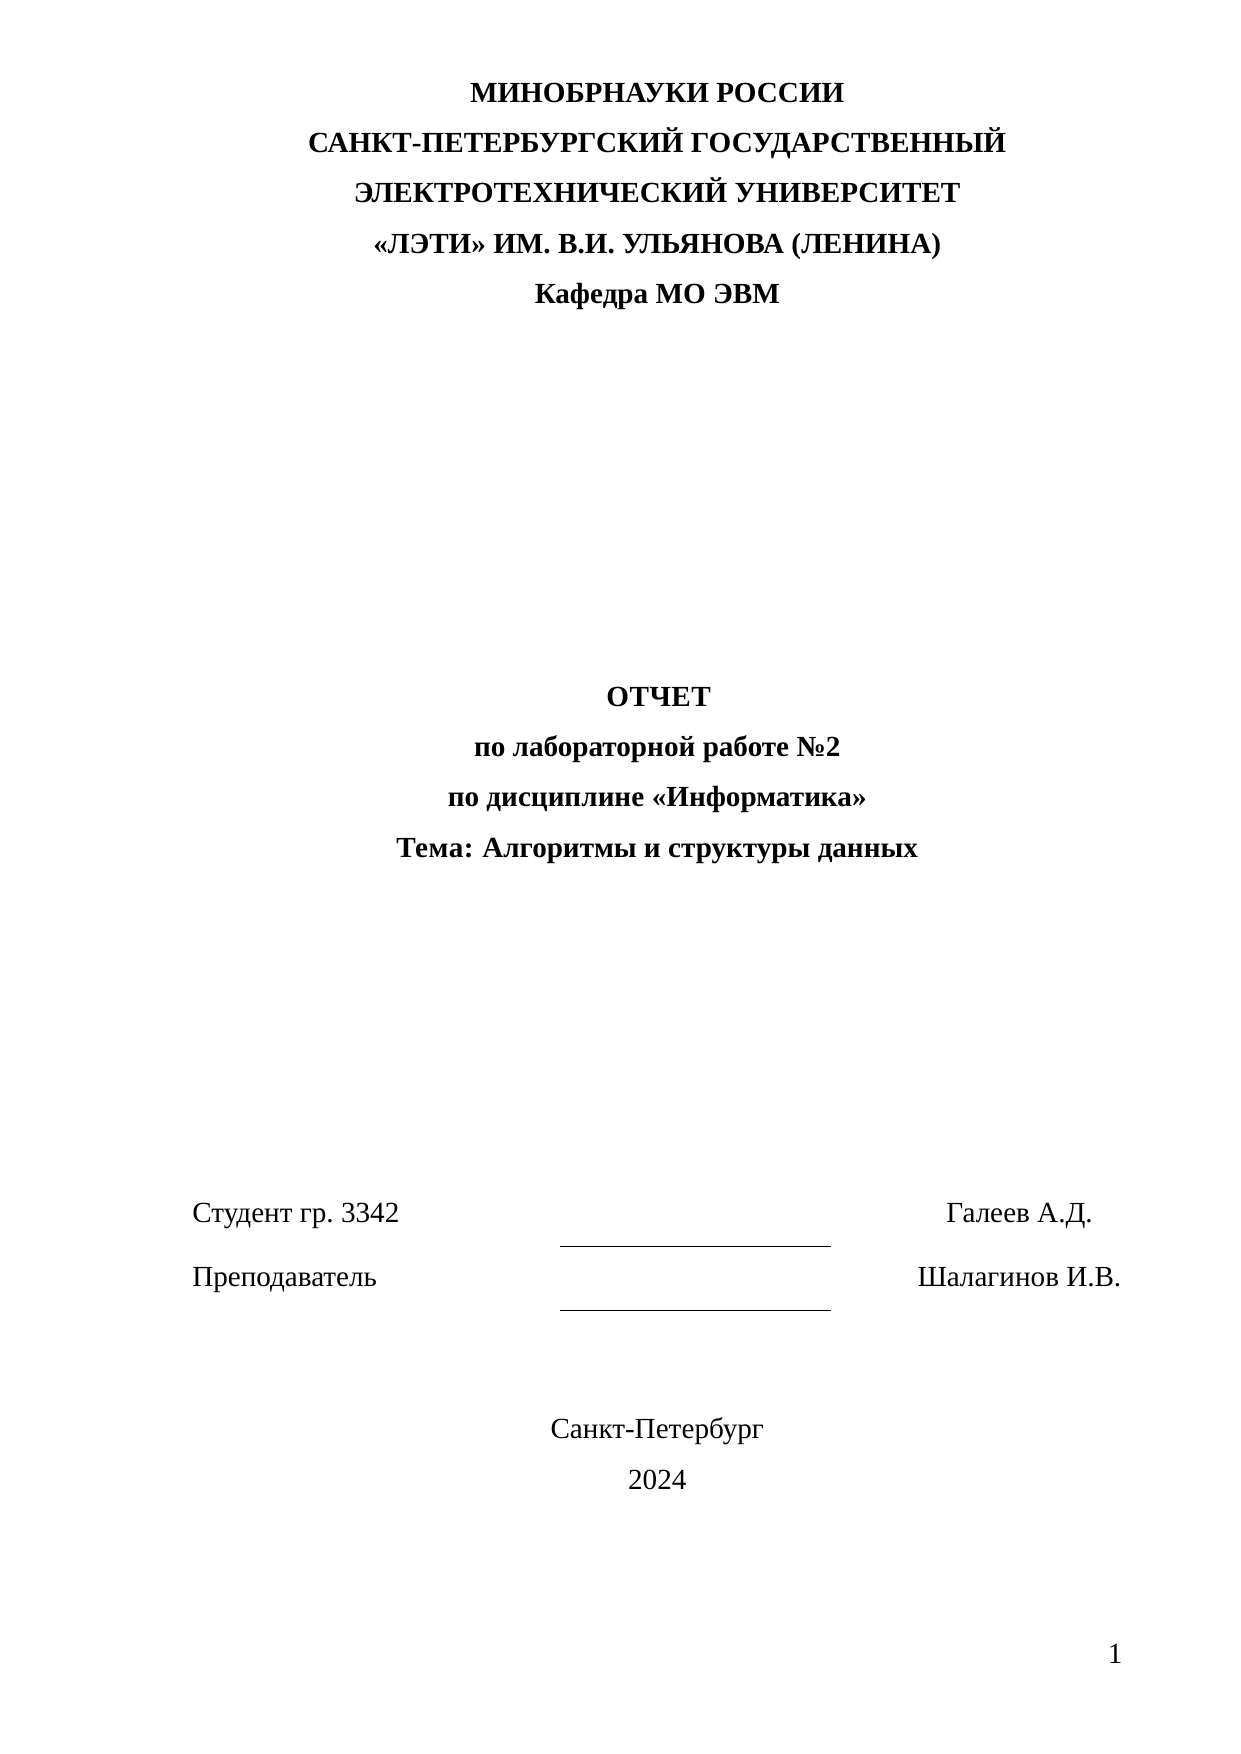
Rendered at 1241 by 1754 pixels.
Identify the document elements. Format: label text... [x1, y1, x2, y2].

table_cell Шалагинов И.В. [831, 1246, 1133, 1310]
text «ЛЭТИ» им. В.И. Ульянова (Ленина) [118, 226, 1122, 259]
text Кафедра МО ЭВМ [118, 276, 1122, 310]
table_header [560, 1182, 831, 1246]
text 2024 [118, 1462, 1122, 1495]
text Санкт-Петербург [118, 1411, 1122, 1445]
text по лабораторной работе №2 [118, 729, 1122, 763]
text Санкт-Петербургский государственный [118, 125, 1122, 159]
table_cell [560, 1247, 831, 1310]
table_header Галеев А.Д. [831, 1182, 1133, 1246]
text Тема: Алгоритмы и структуры данных [118, 830, 1122, 863]
table_cell Преподаватель [107, 1246, 560, 1310]
text МИНОБРНАУКИ РОССИИ [118, 75, 1122, 108]
table_header Студент гр. 3342 [107, 1182, 560, 1246]
text электротехнический университет [118, 176, 1122, 209]
text отчет [118, 679, 1122, 712]
text по дисциплине «Информатика» [118, 779, 1122, 813]
